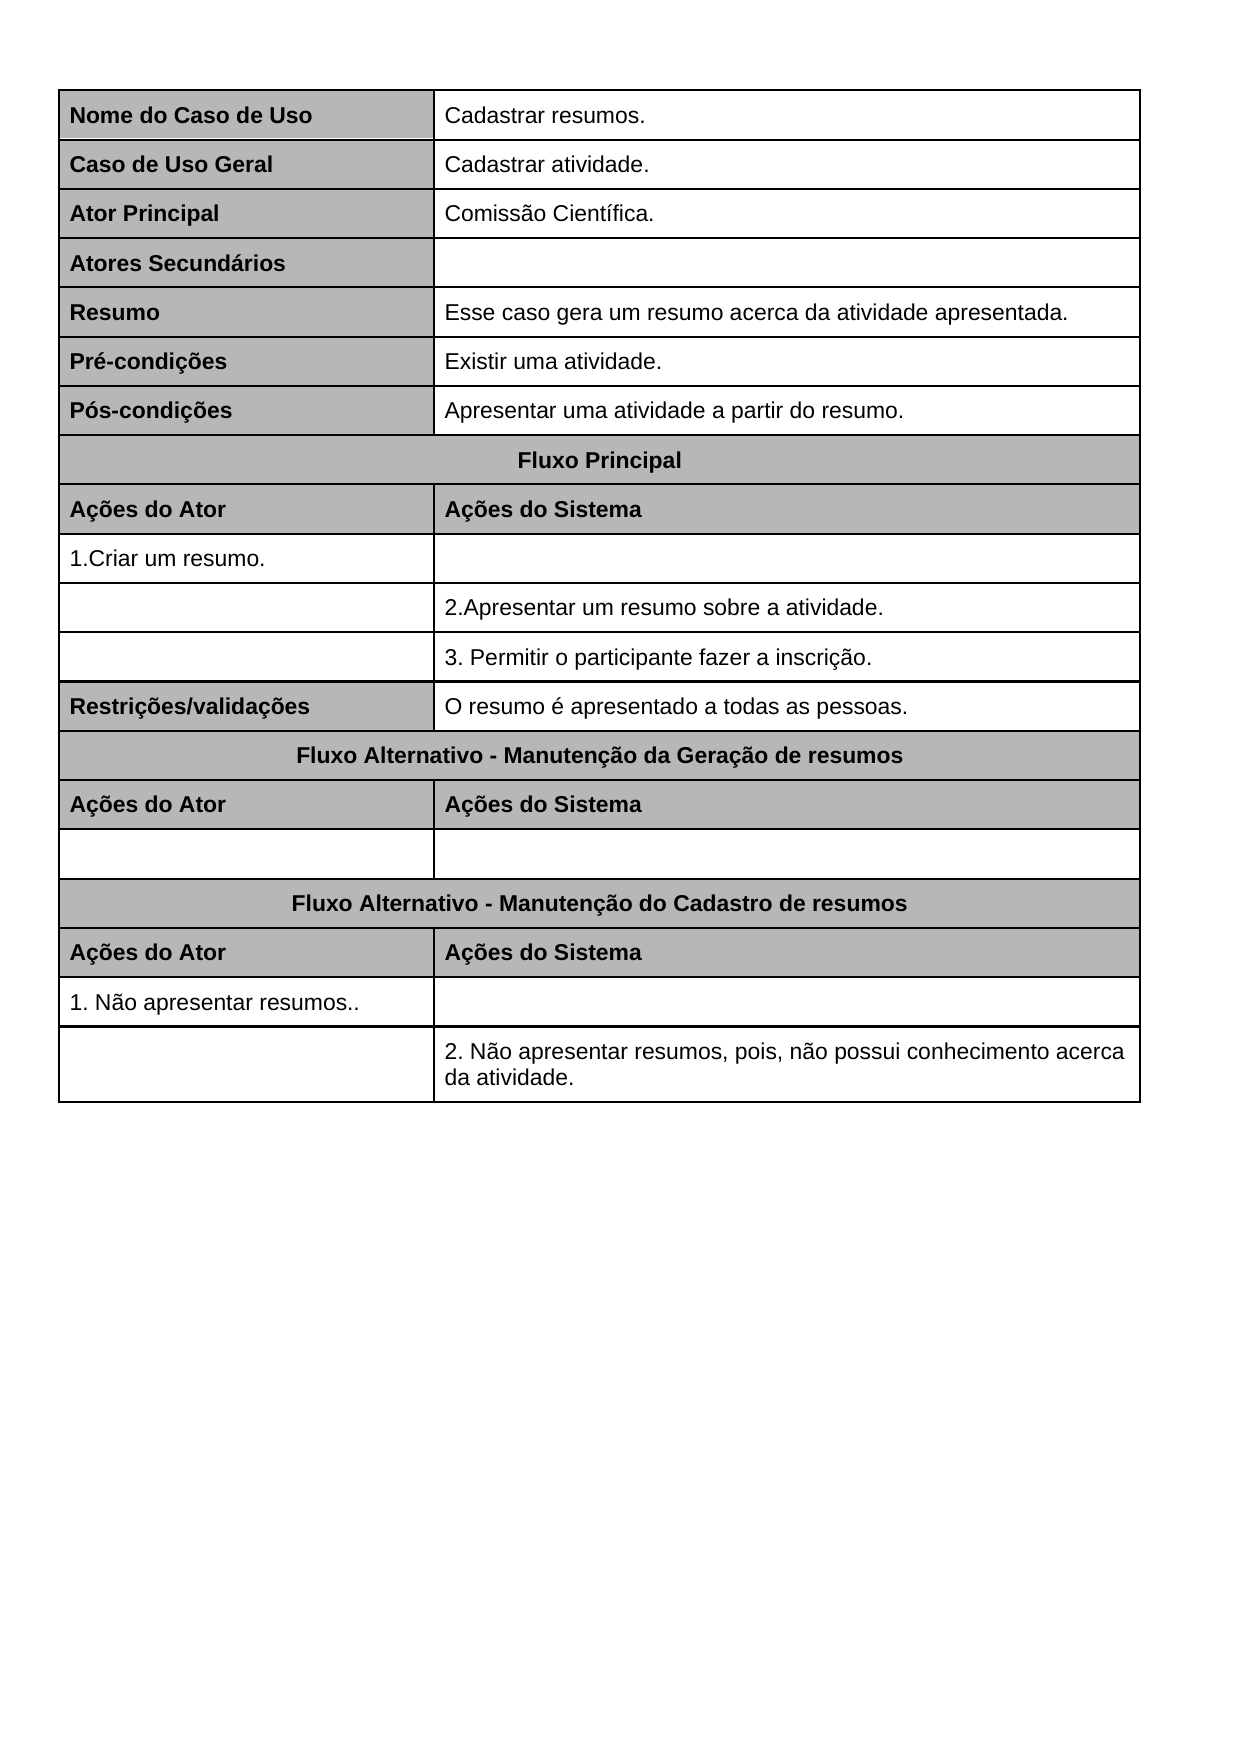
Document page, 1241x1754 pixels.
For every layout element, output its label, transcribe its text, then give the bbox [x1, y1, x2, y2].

table_cell 2. Não apresentar resumos, pois, não possui conhecimento acerca da atividade. [435, 1028, 1139, 1101]
table_cell Atores Secundários [60, 239, 433, 286]
table_cell [435, 535, 1139, 582]
table_cell Fluxo Principal [60, 436, 1139, 483]
table_cell 3. Permitir o participante fazer a inscrição. [435, 633, 1139, 680]
table_cell Ações do Ator [60, 781, 433, 828]
table_cell 1. Não apresentar resumos.. [60, 978, 433, 1025]
table_cell Pós-condições [60, 387, 433, 434]
table_cell Restrições/validações [60, 683, 433, 730]
table_cell Existir uma atividade. [435, 338, 1139, 385]
table_cell Ações do Ator [60, 485, 433, 533]
table_cell Ações do Sistema [435, 929, 1139, 976]
table_cell Apresentar uma atividade a partir do resumo. [435, 387, 1139, 434]
table_cell [435, 239, 1139, 286]
table_cell Resumo [60, 288, 433, 336]
table_cell Pré-condições [60, 338, 433, 385]
table_cell [60, 830, 433, 877]
table_cell Esse caso gera um resumo acerca da atividade apresentada. [435, 288, 1139, 336]
table_cell Comissão Científica. [435, 190, 1139, 237]
table_cell [60, 584, 433, 631]
table_cell [60, 633, 433, 680]
table_cell Fluxo Alternativo - Manutenção da Geração de resumos [60, 732, 1139, 779]
table_cell Fluxo Alternativo - Manutenção do Cadastro de resumos [60, 880, 1139, 927]
table_cell Ator Principal [60, 190, 433, 237]
table_cell 2.Apresentar um resumo sobre a atividade. [435, 584, 1139, 631]
table_cell [435, 830, 1139, 877]
table_cell Ações do Ator [60, 929, 433, 976]
table_header Nome do Caso de Uso [60, 91, 433, 138]
table_cell Ações do Sistema [435, 781, 1139, 828]
table_cell O resumo é apresentado a todas as pessoas. [435, 683, 1139, 730]
table_header Cadastrar resumos. [435, 91, 1139, 138]
table_cell 1.Criar um resumo. [60, 535, 433, 582]
table_cell Caso de Uso Geral [60, 141, 433, 188]
table_cell Ações do Sistema [435, 485, 1139, 533]
table_cell [60, 1028, 433, 1101]
table_cell [435, 978, 1139, 1025]
table_cell Cadastrar atividade. [435, 141, 1139, 188]
